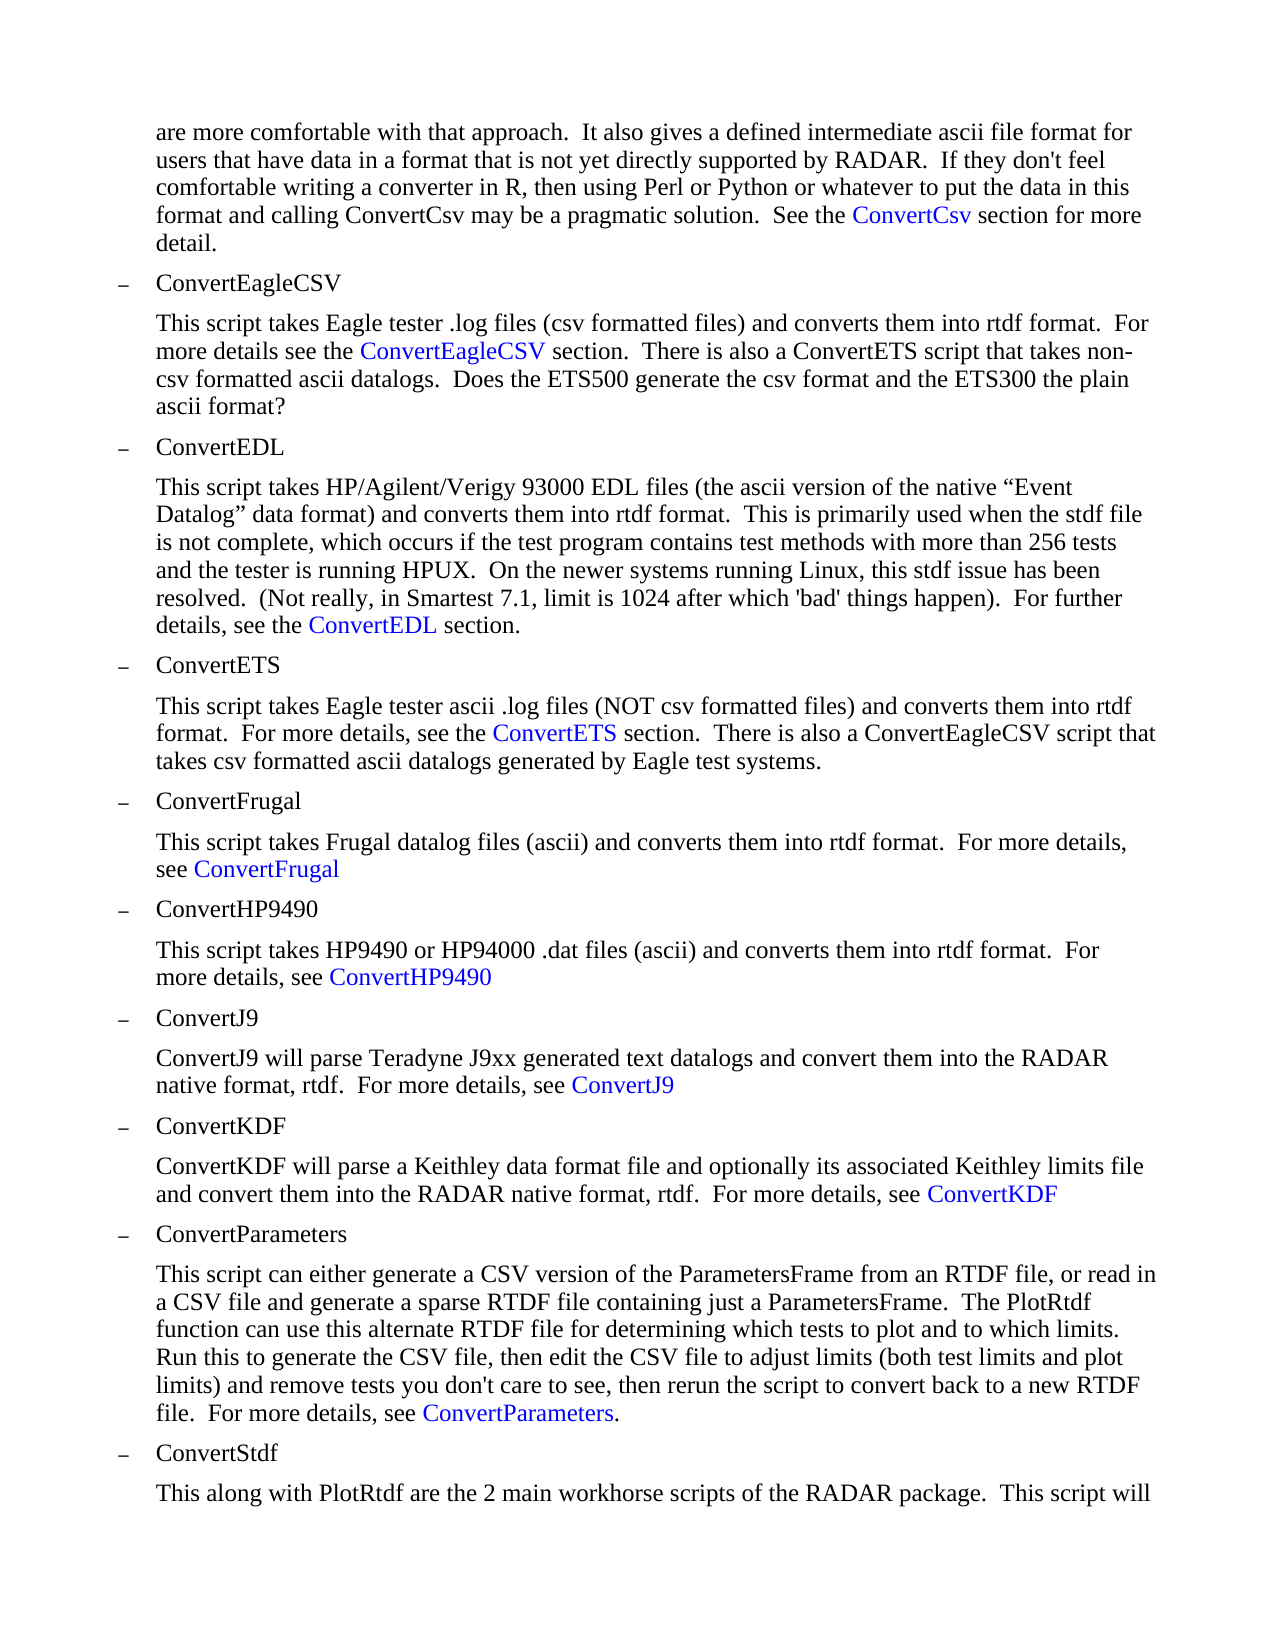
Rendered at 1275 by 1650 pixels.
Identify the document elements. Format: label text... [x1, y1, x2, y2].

list ConvertFrugal [118, 787, 1157, 815]
list ConvertKDF will parse a Keithley data format file and optionally its associated Keithley limits file and convert them into the RADAR native format, rtdf. For more details, see ConvertKDF [118, 1152, 1157, 1207]
list ConvertJ9 [118, 1004, 1157, 1031]
list are more comfortable with that approach. It also gives a defined intermediate ascii file format for users that have data in a format that is not yet directly supported by RADAR. If they don't feel comfortable writing a converter in R, then using Perl or Python or whatever to put the data in this format and calling ConvertCsv may be a pragmatic solution. See the ConvertCsv section for more detail. [118, 118, 1157, 257]
list ConvertKDF [118, 1112, 1157, 1139]
list This script can either generate a CSV version of the ParametersFrame from an RTDF file, or read in a CSV file and generate a sparse RTDF file containing just a ParametersFrame. The PlotRtdf function can use this alternate RTDF file for determining which tests to plot and to which limits. Run this to generate the CSV file, then edit the CSV file to adjust limits (both test limits and plot limits) and remove tests you don't care to see, then rerun the script to convert back to a new RTDF file. For more details, see ConvertParameters. [118, 1260, 1157, 1426]
list ConvertJ9 will parse Teradyne J9xx generated text datalogs and convert them into the RADAR native format, rtdf. For more details, see ConvertJ9 [118, 1044, 1157, 1099]
list ConvertStdf [118, 1439, 1157, 1467]
list This along with PlotRtdf are the 2 main workhorse scripts of the RADAR package. This script will [118, 1479, 1157, 1507]
list ConvertParameters [118, 1220, 1157, 1248]
list ConvertETS [118, 652, 1157, 679]
list This script takes HP/Agilent/Verigy 93000 EDL files (the ascii version of the native “Event Datalog” data format) and converts them into rtdf format. This is primarily used when the stdf file is not complete, which occurs if the test program contains test methods with more than 256 tests and the tester is running HPUX. On the newer systems running Linux, this stdf issue has been resolved. (Not really, in Smartest 7.1, limit is 1024 after which 'bad' things happen). For further details, see the ConvertEDL section. [118, 473, 1157, 639]
list This script takes HP9490 or HP94000 .dat files (ascii) and converts them into rtdf format. For more details, see ConvertHP9490 [118, 936, 1157, 991]
list This script takes Frugal datalog files (ascii) and converts them into rtdf format. For more details, see ConvertFrugal [118, 828, 1157, 883]
list ConvertEDL [118, 433, 1157, 460]
list ConvertHP9490 [118, 896, 1157, 923]
list This script takes Eagle tester ascii .log files (NOT csv formatted files) and converts them into rtdf format. For more details, see the ConvertETS section. There is also a ConvertEagleCSV script that takes csv formatted ascii datalogs generated by Eagle test systems. [118, 692, 1157, 775]
list ConvertEagleCSV [118, 269, 1157, 297]
list This script takes Eagle tester .log files (csv formatted files) and converts them into rtdf format. For more details see the ConvertEagleCSV section. There is also a ConvertETS script that takes non-csv formatted ascii datalogs. Does the ETS500 generate the csv format and the ETS300 the plain ascii format? [118, 309, 1157, 420]
